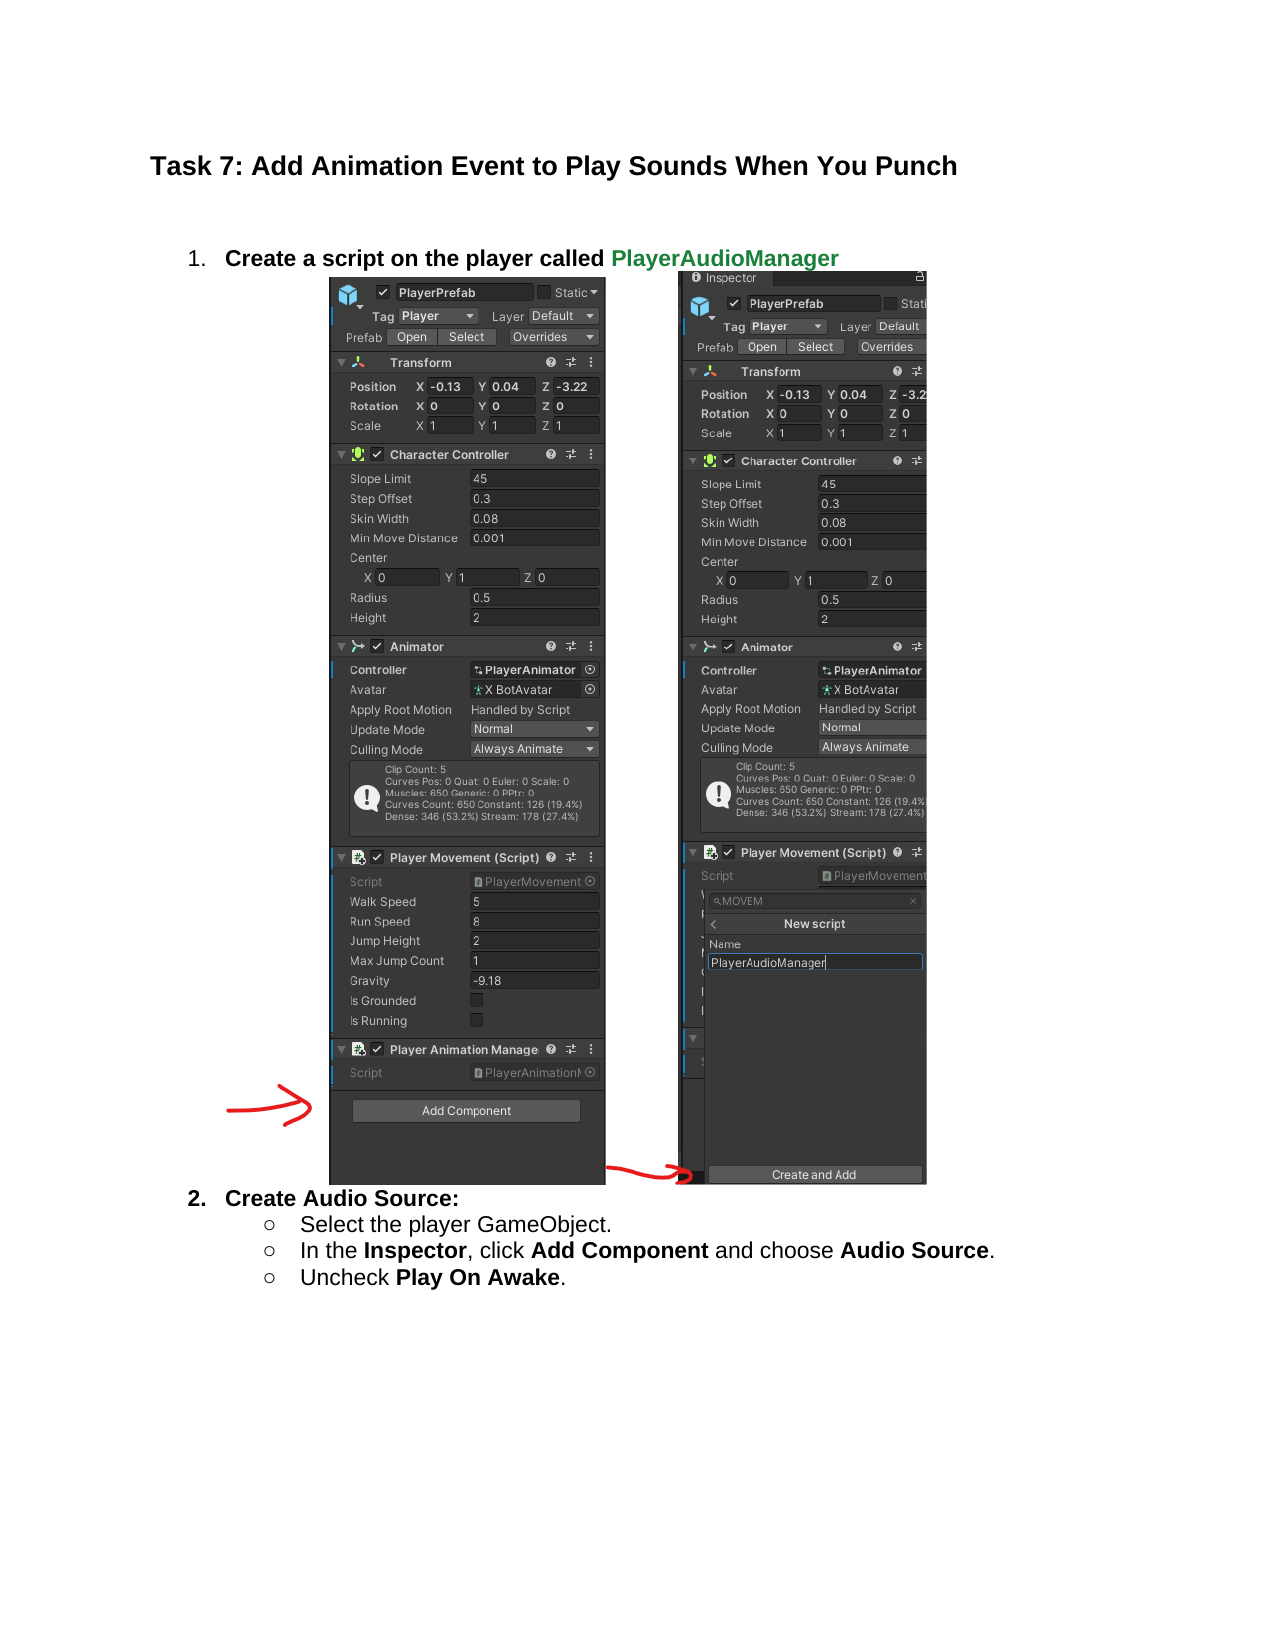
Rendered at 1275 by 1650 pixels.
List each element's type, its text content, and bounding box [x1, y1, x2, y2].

subtitle Task 7: Add Animation Event to Play Sounds When You Punch [150, 150, 1125, 181]
list Create Audio Source: [187, 1184, 1125, 1211]
picture [225, 271, 927, 1185]
list Select the player GameObject. [262, 1211, 1125, 1237]
list Uncheck Play On Awake. [262, 1263, 1125, 1290]
list Create a script on the player called PlayerAudioManager [187, 245, 1125, 1184]
list In the Inspector, click Add Component and choose Audio Source. [262, 1237, 1125, 1263]
